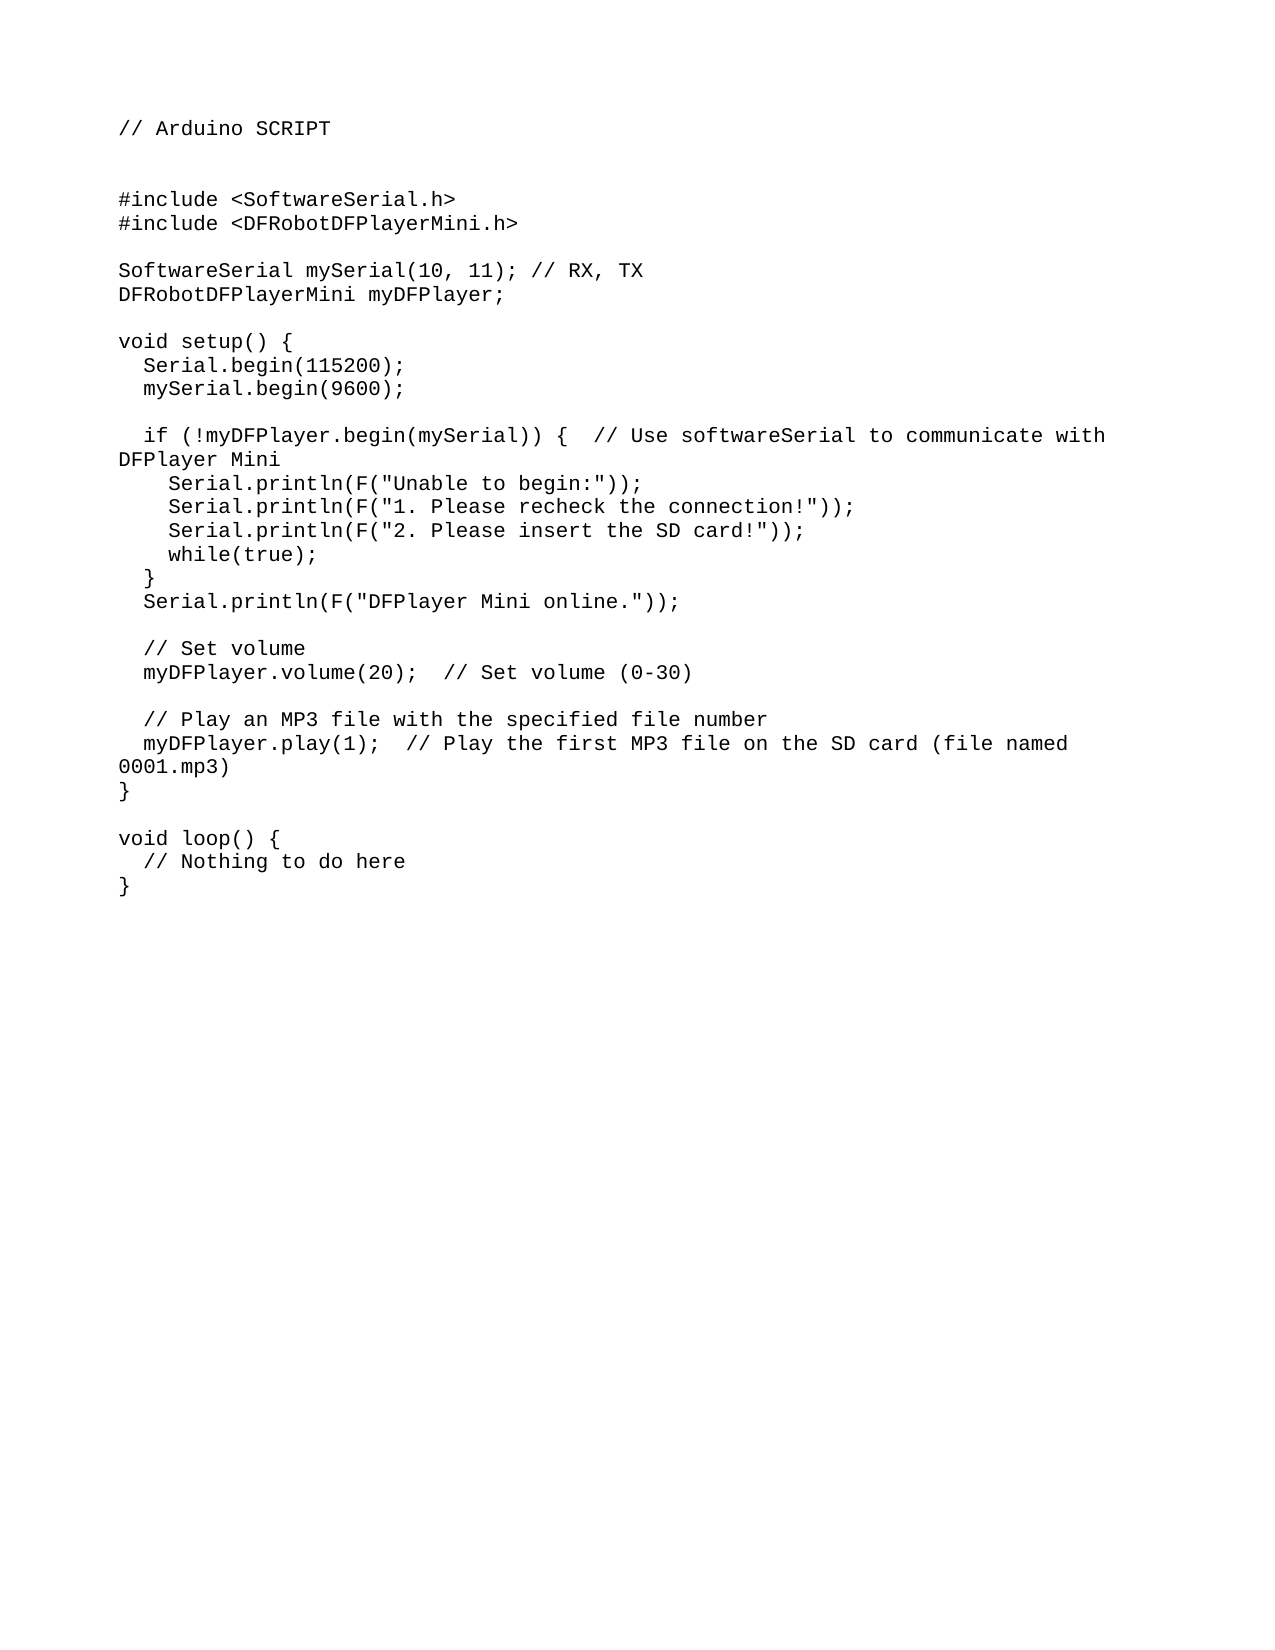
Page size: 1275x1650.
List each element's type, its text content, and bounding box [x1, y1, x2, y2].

text // Arduino SCRIPT #include <SoftwareSerial.h> #include <DFRobotDFPlayerMini.h> SoftwareSerial mySerial(10, 11); // RX, TX DFRobotDFPlayerMini myDFPlayer; void setup() { Serial.begin(115200); mySerial.begin(9600); if (!myDFPlayer.begin(mySerial)) { // Use softwareSerial to communicate with DFPlayer Mini Serial.println(F("Unable to begin:")); Serial.println(F("1. Please recheck the connection!")); Serial.println(F("2. Please insert the SD card!")); while(true); } Serial.println(F("DFPlayer Mini online.")); // Set volume myDFPlayer.volume(20); // Set volume (0-30) // Play an MP3 file with the specified file number myDFPlayer.play(1); // Play the first MP3 file on the SD card (file named 0001.mp3) } void loop() { // Nothing to do here } [118, 118, 1157, 898]
